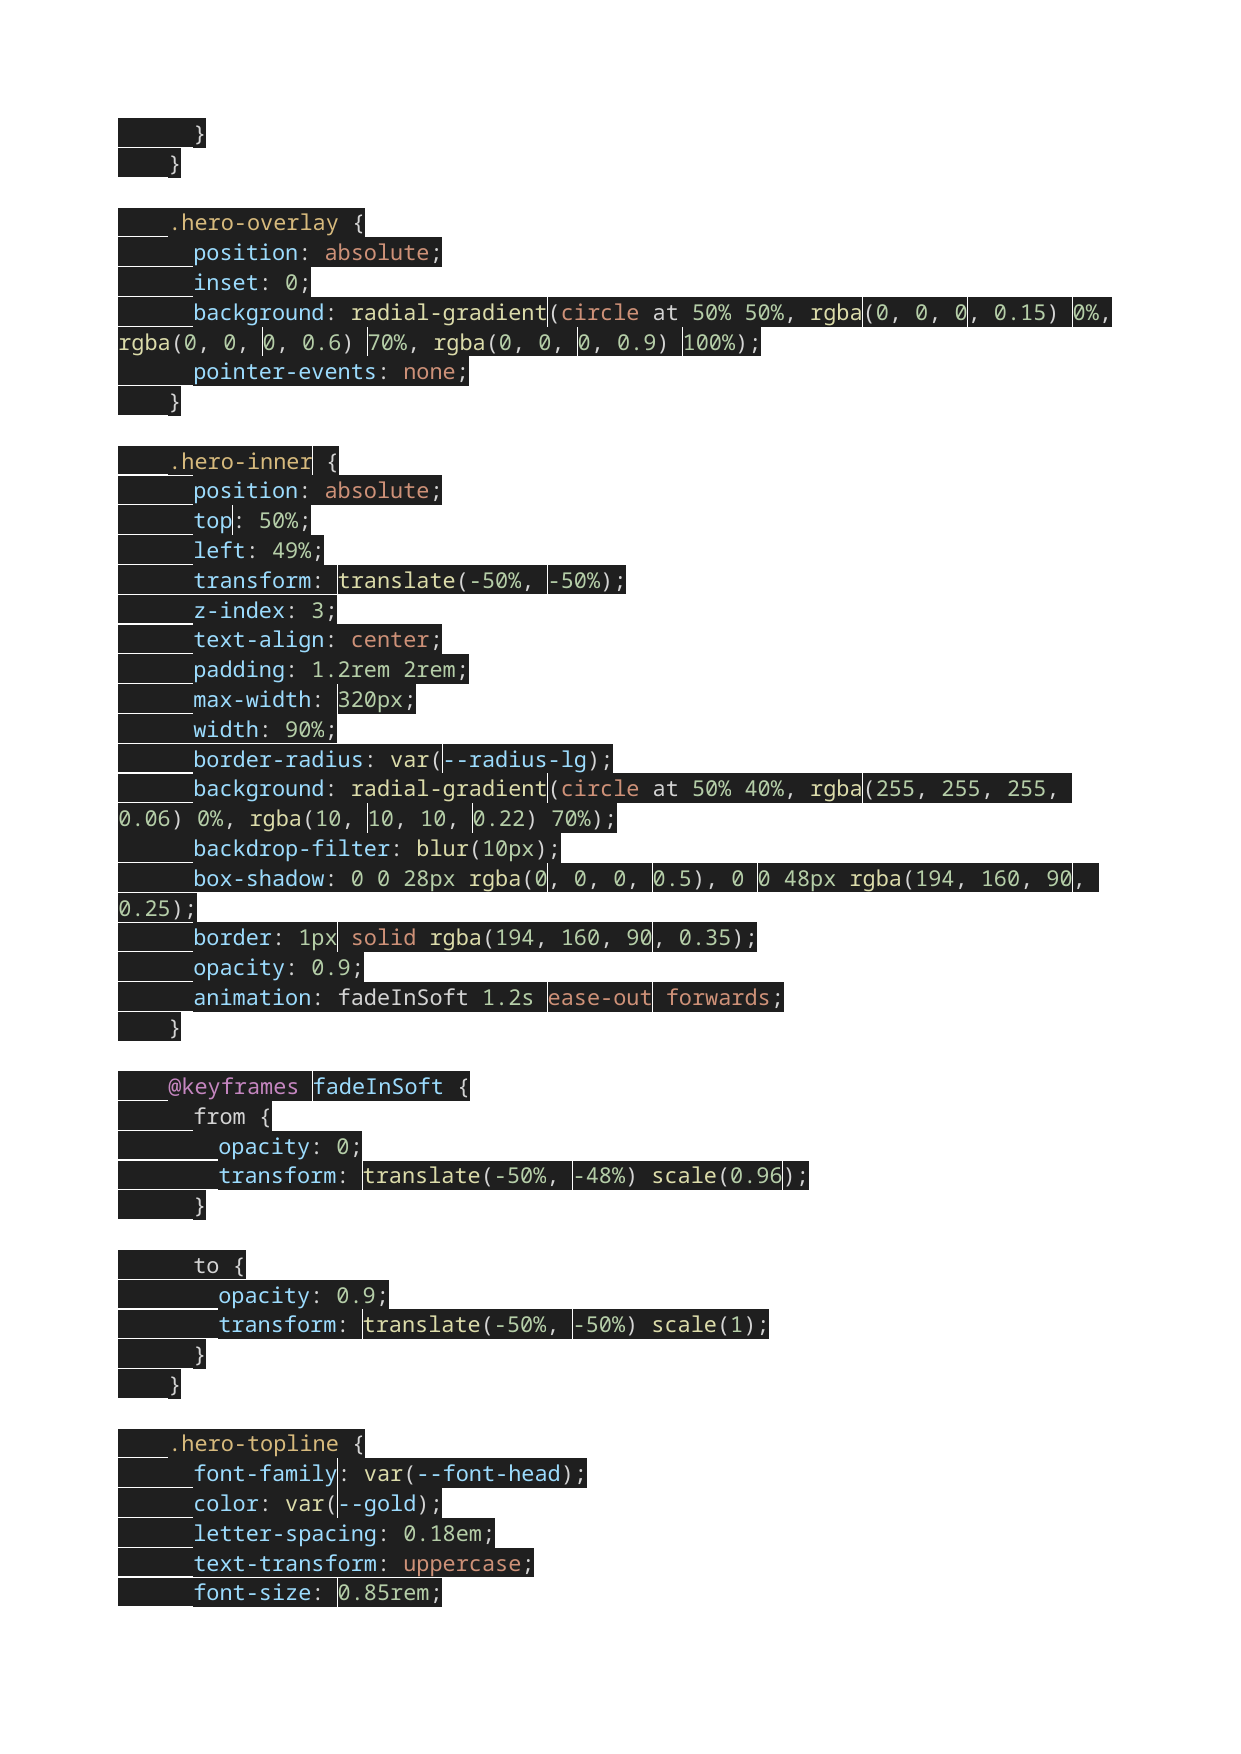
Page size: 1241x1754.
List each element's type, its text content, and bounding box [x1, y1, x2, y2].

text font-size: 0.85rem; [118, 1577, 1122, 1607]
text animation: fadeInSoft 1.2s ease-out forwards; [118, 982, 1122, 1012]
text inset: 0; [118, 267, 1122, 297]
text text-align: center; [118, 624, 1122, 654]
text opacity: 0.9; [118, 952, 1122, 982]
text } [118, 1012, 1122, 1041]
text letter-spacing: 0.18em; [118, 1518, 1122, 1548]
text } [118, 1339, 1122, 1369]
text .hero-inner { [118, 446, 1122, 475]
text to { [118, 1250, 1122, 1279]
text backdrop-filter: blur(10px); [118, 833, 1122, 863]
text color: var(--gold); [118, 1488, 1122, 1518]
text transform: translate(-50%, -50%) scale(1); [118, 1309, 1122, 1339]
text .hero-topline { [118, 1428, 1122, 1458]
text from { [118, 1101, 1122, 1131]
text box-shadow: 0 0 28px rgba(0, 0, 0, 0.5), 0 0 48px rgba(194, 160, 90, 0.25); [118, 863, 1122, 922]
text transform: translate(-50%, -48%) scale(0.96); [118, 1161, 1122, 1190]
text pointer-events: none; [118, 356, 1122, 386]
text background: radial-gradient(circle at 50% 50%, rgba(0, 0, 0, 0.15) 0%, rgba(0, 0, 0, 0.6) 70%, rgba(0, 0, 0, 0.9) 100%); [118, 297, 1122, 356]
text border: 1px solid rgba(194, 160, 90, 0.35); [118, 922, 1122, 952]
text } [118, 386, 1122, 416]
text max-width: 320px; [118, 684, 1122, 714]
text .hero-overlay { [118, 207, 1122, 237]
text text-transform: uppercase; [118, 1548, 1122, 1577]
text top: 50%; [118, 505, 1122, 535]
text opacity: 0; [118, 1131, 1122, 1161]
text transform: translate(-50%, -50%); [118, 565, 1122, 594]
text @keyframes fadeInSoft { [118, 1071, 1122, 1101]
text } [118, 1369, 1122, 1399]
text } [118, 118, 1122, 148]
text } [118, 148, 1122, 178]
text left: 49%; [118, 535, 1122, 565]
text position: absolute; [118, 475, 1122, 505]
text background: radial-gradient(circle at 50% 40%, rgba(255, 255, 255, 0.06) 0%, rgba(10, 10, 10, 0.22) 70%); [118, 773, 1122, 833]
text padding: 1.2rem 2rem; [118, 654, 1122, 684]
text position: absolute; [118, 237, 1122, 267]
text } [118, 1190, 1122, 1220]
text opacity: 0.9; [118, 1279, 1122, 1309]
text width: 90%; [118, 714, 1122, 743]
text font-family: var(--font-head); [118, 1458, 1122, 1488]
text border-radius: var(--radius-lg); [118, 743, 1122, 773]
text z-index: 3; [118, 594, 1122, 624]
